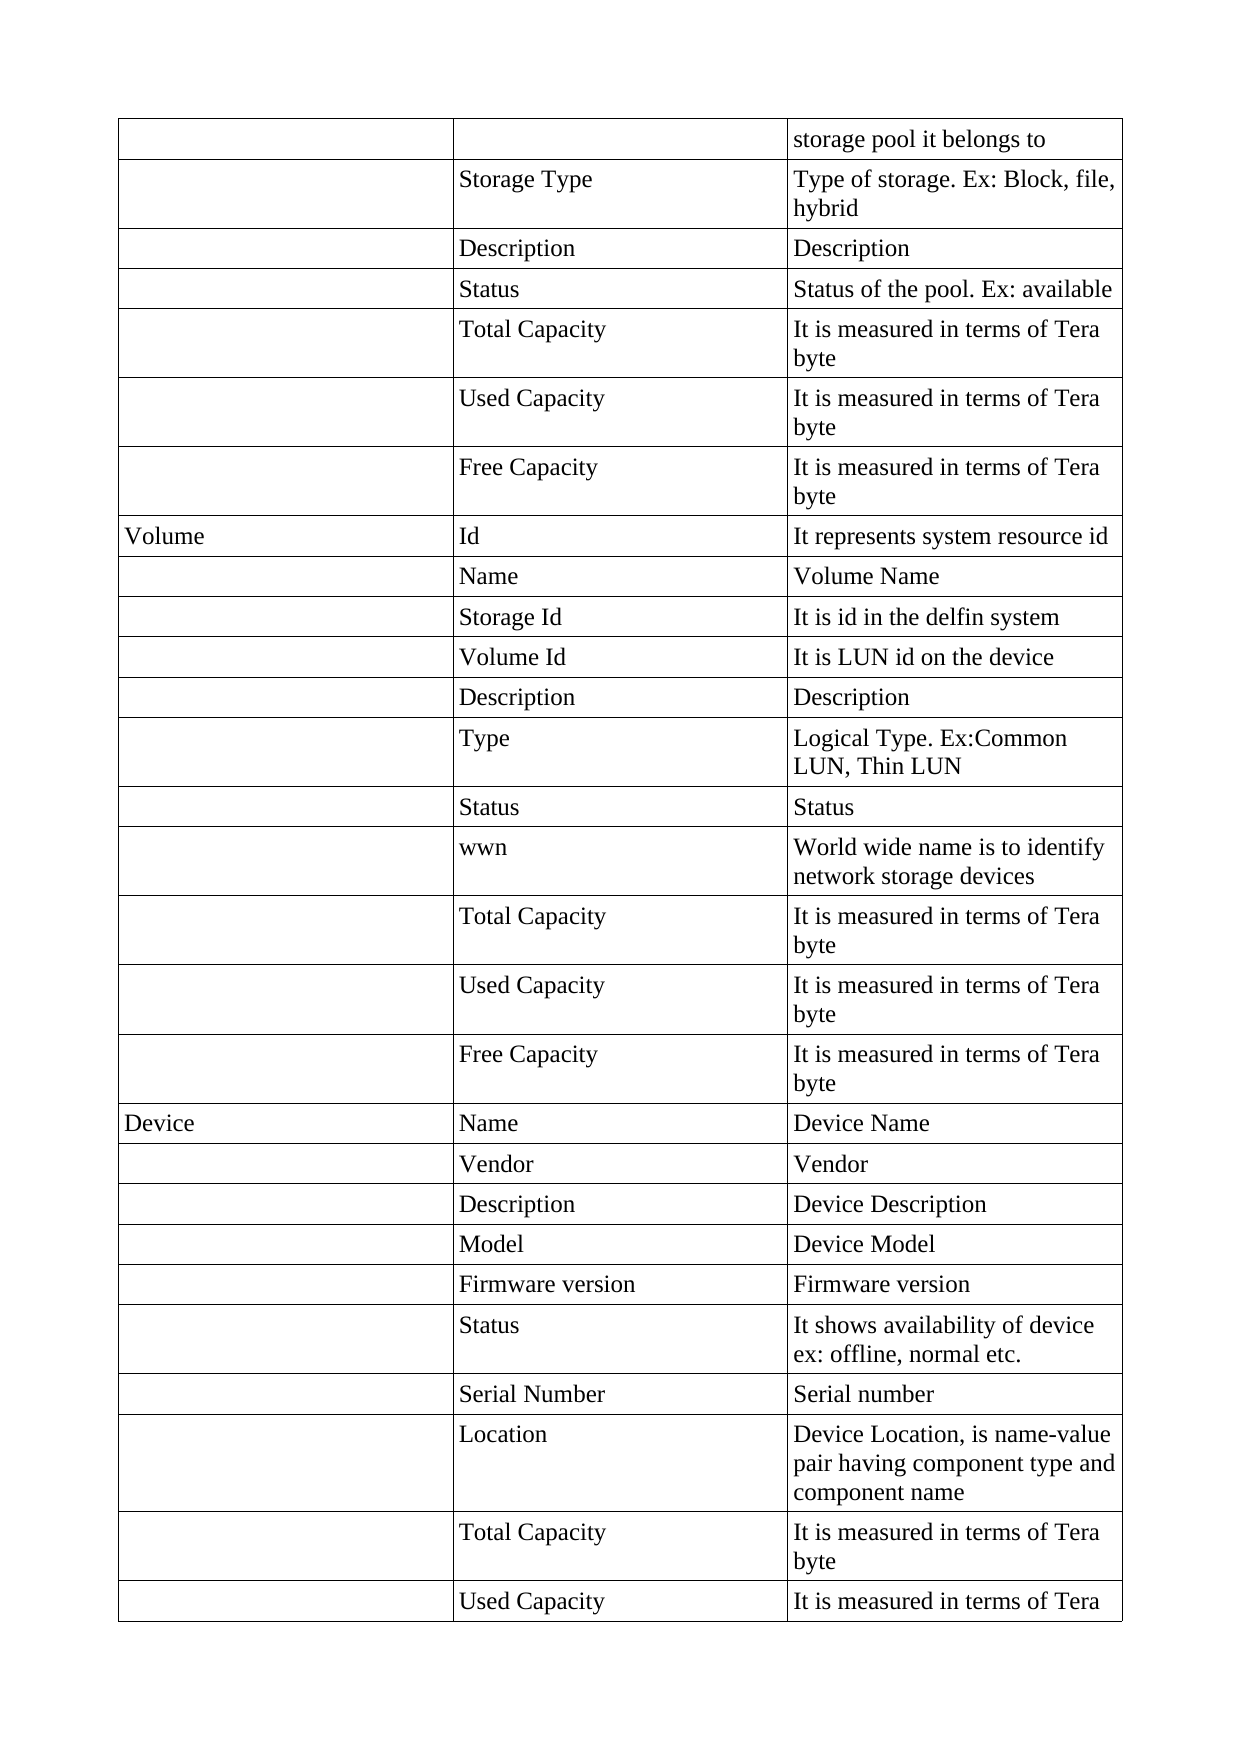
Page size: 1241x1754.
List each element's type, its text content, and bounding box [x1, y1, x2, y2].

table_cell [119, 718, 453, 786]
table_cell Id [454, 516, 787, 556]
table_cell [119, 787, 453, 826]
table_cell [119, 1184, 453, 1223]
table_cell Name [454, 557, 787, 596]
table_cell [119, 1581, 453, 1621]
table_cell World wide name is to identify network storage devices [788, 827, 1122, 895]
table_cell Description [454, 1184, 787, 1223]
table_cell Total Capacity [454, 896, 787, 964]
table_cell [119, 1374, 453, 1413]
table_cell [119, 1512, 453, 1580]
table_cell [119, 896, 453, 964]
table_cell It is LUN id on the device [788, 637, 1122, 677]
table_cell Description [454, 229, 787, 268]
table_cell Vendor [788, 1144, 1122, 1183]
table_cell Description [454, 678, 787, 717]
table_cell [119, 269, 453, 308]
table_cell It is measured in terms of Tera byte [788, 447, 1122, 515]
table_cell Description [788, 678, 1122, 717]
table_cell Total Capacity [454, 309, 787, 377]
table_cell Device Location, is name-value pair having component type and component name [788, 1415, 1122, 1511]
table_cell It is measured in terms of Tera byte [788, 378, 1122, 446]
table_cell Storage Id [454, 597, 787, 636]
table_cell [119, 637, 453, 677]
table_cell Status [454, 269, 787, 308]
table_cell Status [454, 1305, 787, 1373]
table_cell [119, 1305, 453, 1373]
table_cell Device Name [788, 1104, 1122, 1143]
table_cell Total Capacity [454, 1512, 787, 1580]
table_cell Volume [119, 516, 453, 556]
table_cell It is measured in terms of Tera byte [788, 1512, 1122, 1580]
table_cell [454, 119, 787, 158]
table_cell [119, 1415, 453, 1511]
table_cell Serial Number [454, 1374, 787, 1413]
table_cell Used Capacity [454, 1581, 787, 1621]
table_cell Firmware version [454, 1265, 787, 1304]
table_cell Status [454, 787, 787, 826]
table_cell It is measured in terms of Tera byte [788, 896, 1122, 964]
table_cell storage pool it belongs to [788, 119, 1122, 158]
table_cell Description [788, 229, 1122, 268]
table_cell [119, 557, 453, 596]
table_cell wwn [454, 827, 787, 895]
table_cell [119, 160, 453, 227]
table_cell Vendor [454, 1144, 787, 1183]
table_cell Type [454, 718, 787, 786]
table_cell It shows availability of device ex: offline, normal etc. [788, 1305, 1122, 1373]
table_cell It is measured in terms of Tera byte [788, 309, 1122, 377]
table_cell It is id in the delfin system [788, 597, 1122, 636]
table_cell Status [788, 787, 1122, 826]
table_cell It represents system resource id [788, 516, 1122, 556]
table_cell [119, 1144, 453, 1183]
table_cell Serial number [788, 1374, 1122, 1413]
table_cell [119, 447, 453, 515]
table_cell [119, 119, 453, 158]
table_cell Volume Id [454, 637, 787, 677]
table_cell It is measured in terms of Tera byte [788, 965, 1122, 1033]
table_cell Logical Type. Ex:Common LUN, Thin LUN [788, 718, 1122, 786]
table_cell It is measured in terms of Tera [788, 1581, 1122, 1621]
table_cell [119, 229, 453, 268]
table_cell [119, 1265, 453, 1304]
table_cell Used Capacity [454, 378, 787, 446]
table_cell [119, 597, 453, 636]
table_cell [119, 1035, 453, 1102]
table_cell [119, 378, 453, 446]
table_cell Model [454, 1225, 787, 1264]
table_cell [119, 309, 453, 377]
table_cell Device Description [788, 1184, 1122, 1223]
table_cell Used Capacity [454, 965, 787, 1033]
table_cell Location [454, 1415, 787, 1511]
table_cell Type of storage. Ex: Block, file, hybrid [788, 160, 1122, 227]
table_cell [119, 1225, 453, 1264]
table_cell Name [454, 1104, 787, 1143]
table_cell [119, 965, 453, 1033]
table_cell Device [119, 1104, 453, 1143]
table_cell Device Model [788, 1225, 1122, 1264]
table_cell It is measured in terms of Tera byte [788, 1035, 1122, 1102]
table_cell [119, 678, 453, 717]
table_cell Status of the pool. Ex: available [788, 269, 1122, 308]
table_cell Volume Name [788, 557, 1122, 596]
table_cell Firmware version [788, 1265, 1122, 1304]
table_cell Storage Type [454, 160, 787, 227]
table_cell Free Capacity [454, 1035, 787, 1102]
table_cell Free Capacity [454, 447, 787, 515]
table_cell [119, 827, 453, 895]
